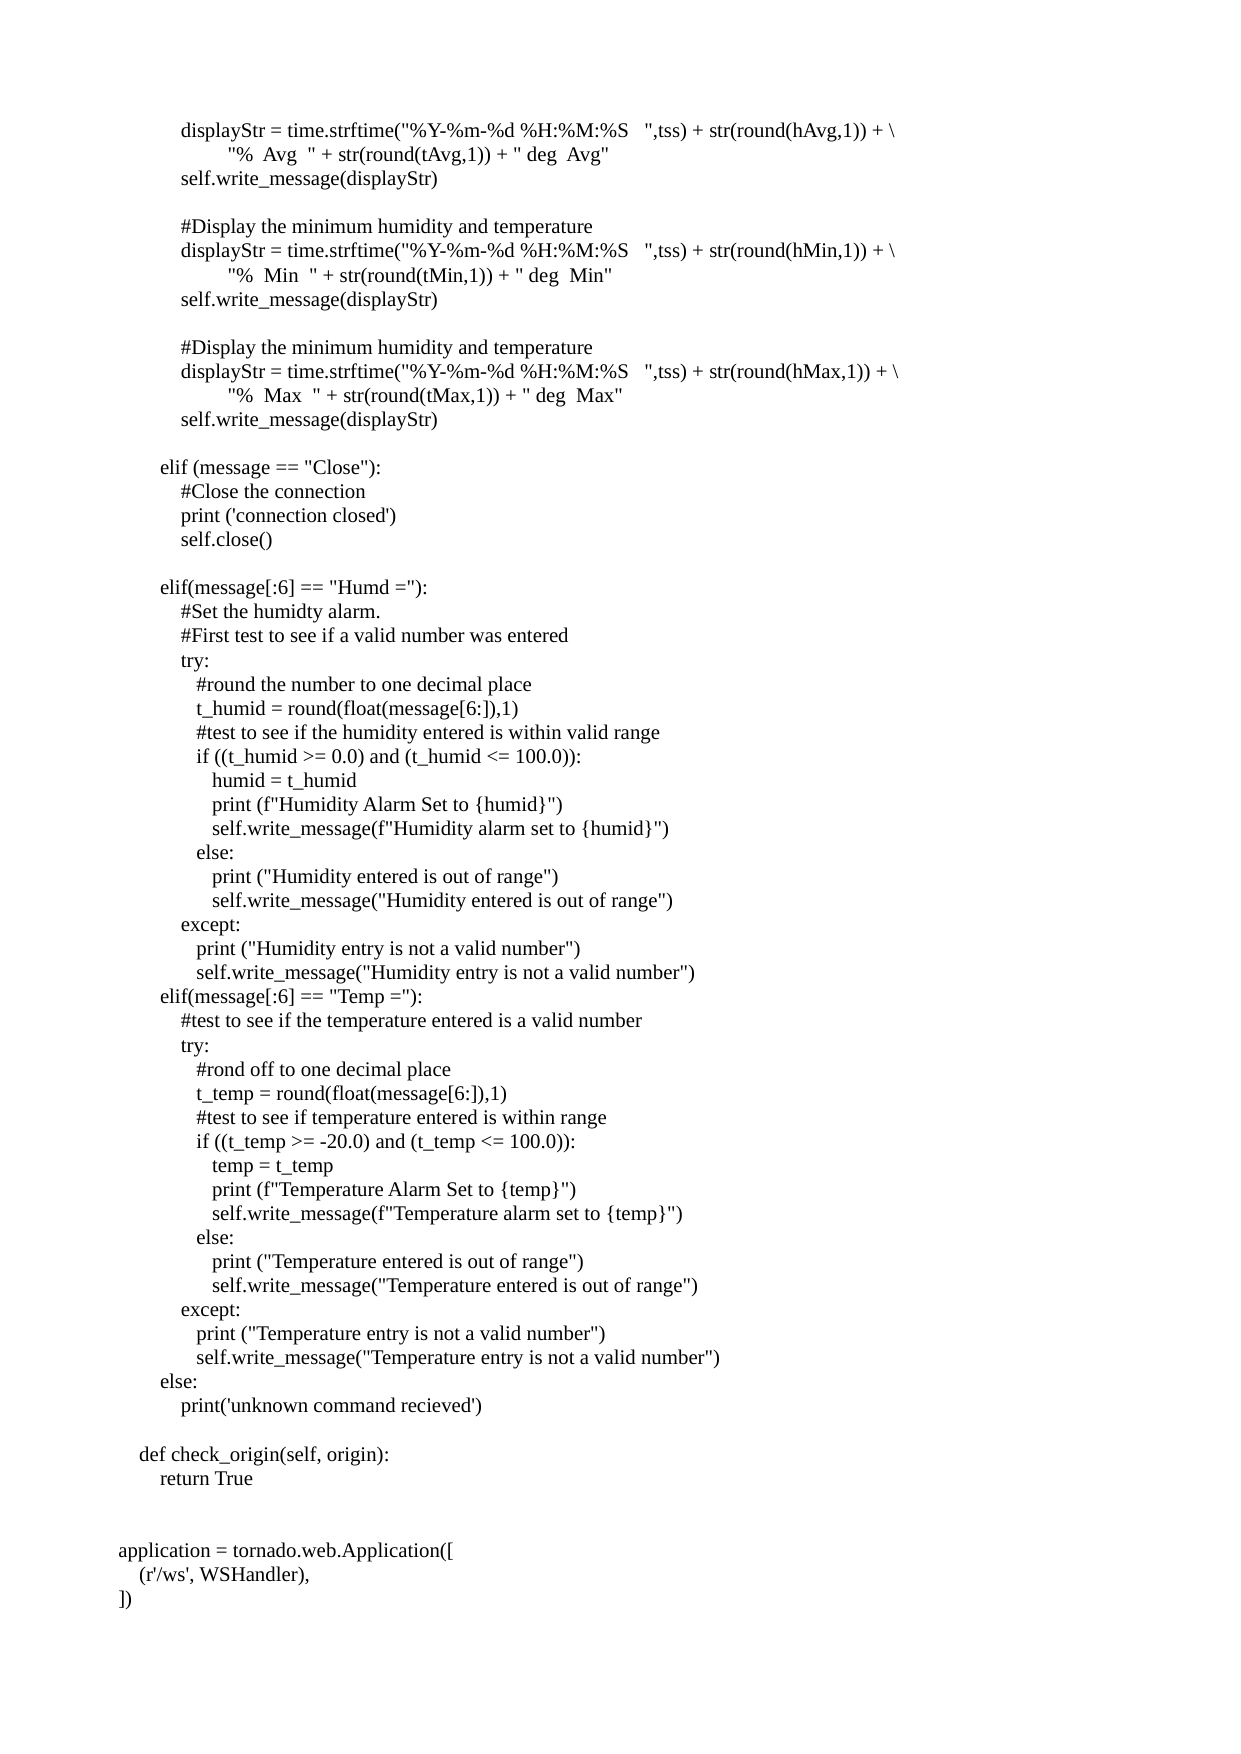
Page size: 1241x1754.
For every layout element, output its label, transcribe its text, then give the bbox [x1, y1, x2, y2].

text application = tornado.web.Application([ [118, 1538, 1122, 1562]
text else: [118, 1369, 1122, 1393]
text print (f"Temperature Alarm Set to {temp}") [118, 1177, 1122, 1201]
text except: [118, 1297, 1122, 1321]
text #test to see if the temperature entered is a valid number [118, 1008, 1122, 1032]
text self.close() [118, 527, 1122, 551]
text displayStr = time.strftime("%Y-%m-%d %H:%M:%S ",tss) + str(round(hAvg,1)) + \ [118, 118, 1122, 142]
text t_humid = round(float(message[6:]),1) [118, 696, 1122, 720]
text #Display the minimum humidity and temperature [118, 214, 1122, 238]
text return True [118, 1466, 1122, 1490]
text displayStr = time.strftime("%Y-%m-%d %H:%M:%S ",tss) + str(round(hMin,1)) + \ [118, 238, 1122, 262]
text print ('connection closed') [118, 503, 1122, 527]
text print ("Temperature entry is not a valid number") [118, 1321, 1122, 1345]
text #test to see if temperature entered is within range [118, 1105, 1122, 1129]
text #test to see if the humidity entered is within valid range [118, 720, 1122, 744]
text ]) [118, 1586, 1122, 1610]
text #Display the minimum humidity and temperature [118, 335, 1122, 359]
text t_temp = round(float(message[6:]),1) [118, 1081, 1122, 1105]
text def check_origin(self, origin): [118, 1442, 1122, 1466]
text self.write_message("Temperature entry is not a valid number") [118, 1345, 1122, 1369]
text if ((t_humid >= 0.0) and (t_humid <= 100.0)): [118, 744, 1122, 768]
text #round the number to one decimal place [118, 672, 1122, 696]
text (r'/ws', WSHandler), [118, 1562, 1122, 1586]
text #Set the humidty alarm. [118, 599, 1122, 623]
text "% Min " + str(round(tMin,1)) + " deg Min" [118, 262, 1122, 287]
text elif(message[:6] == "Humd ="): [118, 575, 1122, 599]
text print (f"Humidity Alarm Set to {humid}") [118, 792, 1122, 816]
text self.write_message(displayStr) [118, 287, 1122, 311]
text print ("Humidity entry is not a valid number") [118, 936, 1122, 960]
text else: [118, 1225, 1122, 1249]
text "% Max " + str(round(tMax,1)) + " deg Max" [118, 383, 1122, 407]
text try: [118, 1032, 1122, 1057]
text "% Avg " + str(round(tAvg,1)) + " deg Avg" [118, 142, 1122, 166]
text #First test to see if a valid number was entered [118, 623, 1122, 647]
text self.write_message(displayStr) [118, 407, 1122, 431]
text self.write_message("Humidity entry is not a valid number") [118, 960, 1122, 984]
text self.write_message(f"Humidity alarm set to {humid}") [118, 816, 1122, 840]
text if ((t_temp >= -20.0) and (t_temp <= 100.0)): [118, 1129, 1122, 1153]
text self.write_message("Temperature entered is out of range") [118, 1273, 1122, 1297]
text print('unknown command recieved') [118, 1393, 1122, 1417]
text print ("Temperature entered is out of range") [118, 1249, 1122, 1273]
text print ("Humidity entered is out of range") [118, 864, 1122, 888]
text #rond off to one decimal place [118, 1057, 1122, 1081]
text self.write_message(displayStr) [118, 166, 1122, 190]
text displayStr = time.strftime("%Y-%m-%d %H:%M:%S ",tss) + str(round(hMax,1)) + \ [118, 359, 1122, 383]
text elif (message == "Close"): [118, 455, 1122, 479]
text self.write_message(f"Temperature alarm set to {temp}") [118, 1201, 1122, 1225]
text try: [118, 647, 1122, 672]
text elif(message[:6] == "Temp ="): [118, 984, 1122, 1008]
text #Close the connection [118, 479, 1122, 503]
text humid = t_humid [118, 768, 1122, 792]
text else: [118, 840, 1122, 864]
text temp = t_temp [118, 1153, 1122, 1177]
text except: [118, 912, 1122, 936]
text self.write_message("Humidity entered is out of range") [118, 888, 1122, 912]
